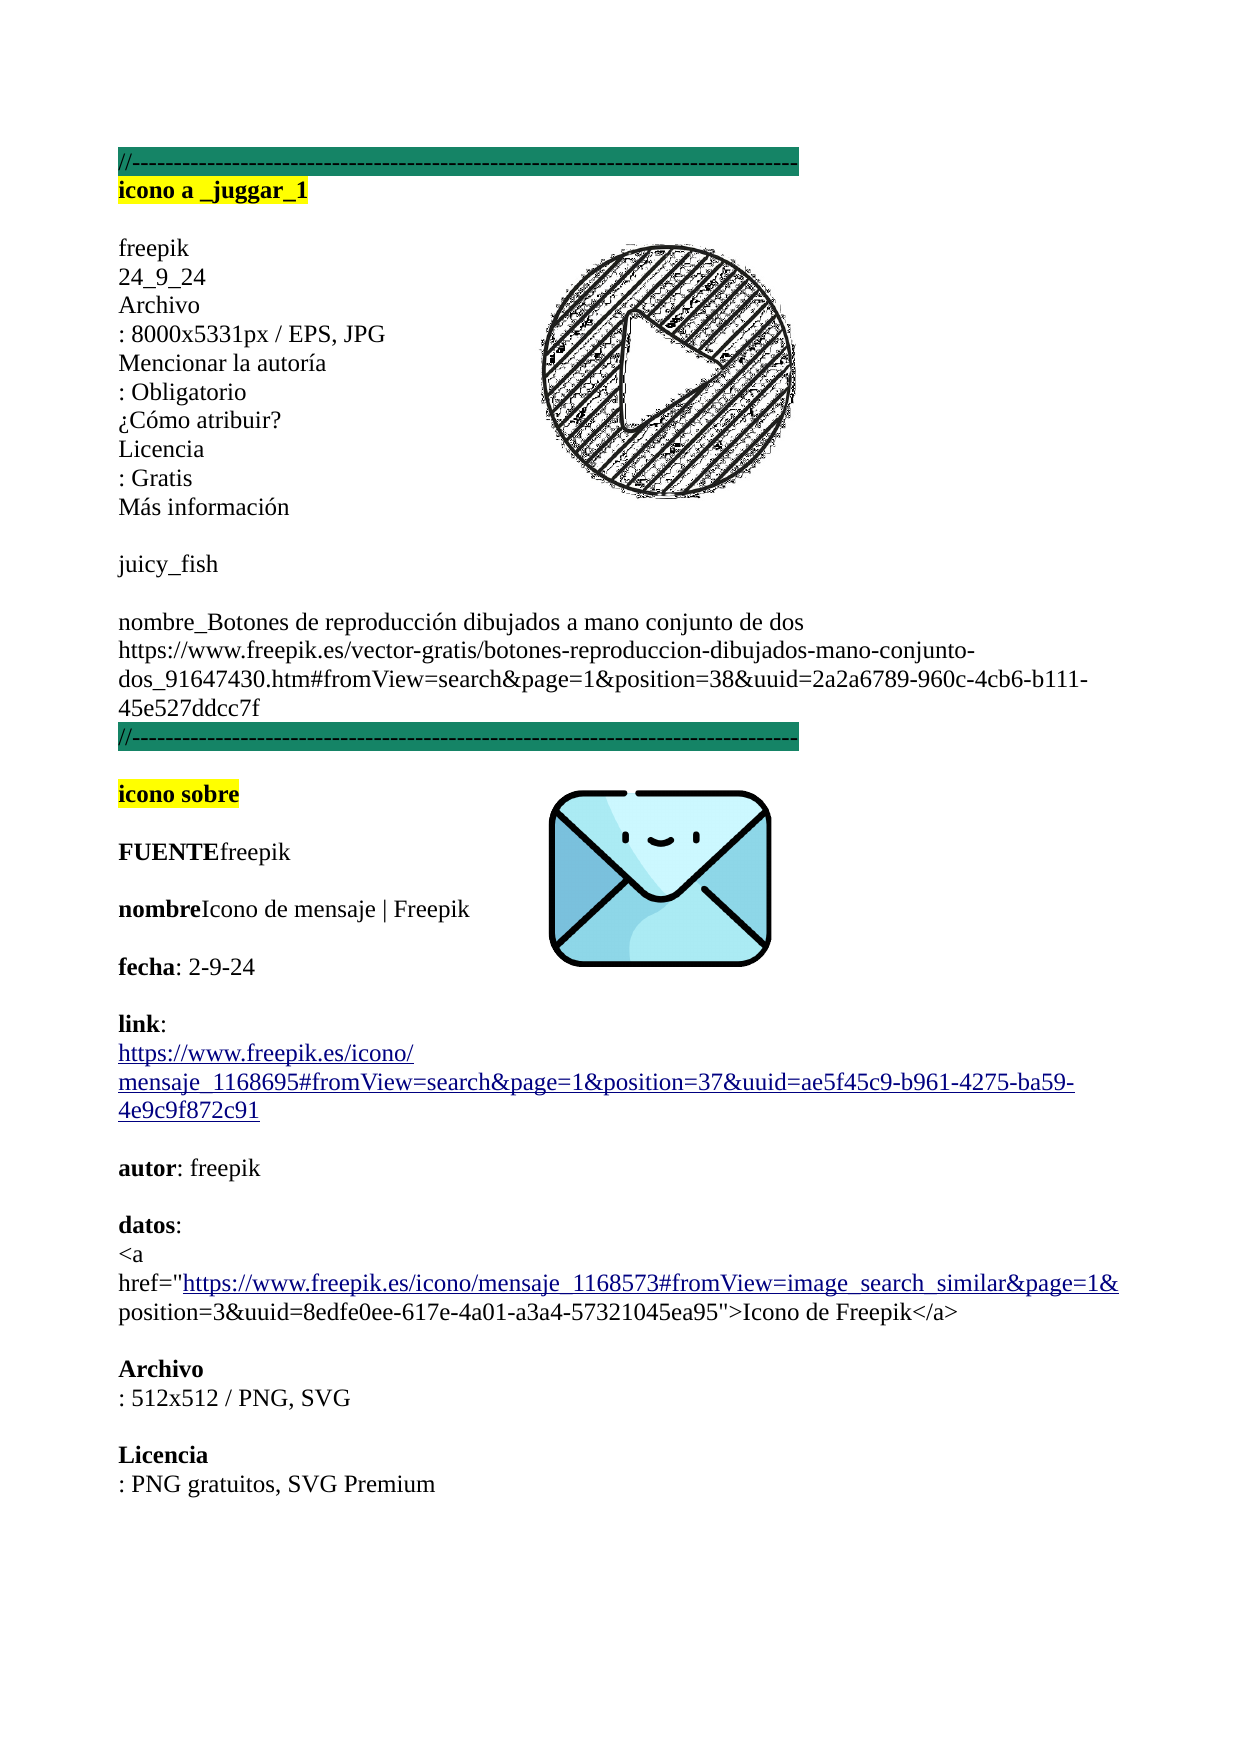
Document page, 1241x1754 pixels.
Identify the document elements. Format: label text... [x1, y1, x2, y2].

text : 512x512 / PNG, SVG [118, 1383, 1122, 1412]
text <a href="https://www.freepik.es/icono/mensaje_1168573#fromView=image_search_similar&page=1& [118, 1239, 1122, 1297]
text [820, 348, 1122, 377]
text https://www.freepik.es/icono/mensaje_1168695#fromView=search&page=1&position=37&uuid=ae5f45c9-b961-4275-ba59-4e9c9f872c91 [118, 1038, 1122, 1124]
text [820, 406, 1122, 434]
text https://www.freepik.es/vector-gratis/botones-reproduccion-dibujados-mano-conjunto-dos_91647430.htm#fromView=search&page=1&position=38&uuid=2a2a6789-960c-4cb6-b111-45e527ddcc7f [118, 636, 1122, 722]
text juicy_fish [118, 549, 1122, 578]
text Licencia [118, 1441, 1122, 1469]
text Archivo [118, 291, 530, 319]
text Más información [118, 492, 1122, 521]
text : PNG gratuitos, SVG Premium [118, 1469, 1122, 1498]
text datos: [118, 1211, 1122, 1239]
text icono sobre [118, 779, 1122, 808]
text //-------------------------------------------------------------------------------- [118, 147, 1122, 176]
text ¿Cómo atribuir? [118, 406, 530, 434]
text : 8000x5331px / EPS, JPG [118, 319, 530, 348]
text //-------------------------------------------------------------------------------- [118, 722, 1122, 751]
text position=3&uuid=8edfe0ee-617e-4a01-a3a4-57321045ea95">Icono de Freepik</a> [118, 1297, 1122, 1326]
text Archivo [118, 1354, 1122, 1383]
picture [530, 241, 820, 502]
text [820, 262, 1122, 291]
text [820, 463, 1122, 492]
text [820, 291, 1122, 319]
text Mencionar la autoría [118, 348, 530, 377]
text [820, 377, 1122, 406]
text [820, 434, 1122, 463]
text [820, 319, 1122, 348]
text fecha: 2-9-24 [118, 952, 1122, 981]
text : Obligatorio [118, 377, 530, 406]
text nombreIcono de mensaje | Freepik [118, 894, 1122, 923]
text autor: freepik [118, 1153, 1122, 1182]
text icono a _juggar_1 [118, 176, 1122, 204]
text nombre_Botones de reproducción dibujados a mano conjunto de dos [118, 607, 1122, 636]
text FUENTEfreepik [118, 837, 1122, 866]
text link: [118, 1009, 1122, 1038]
text freepik [118, 233, 1122, 262]
text : Gratis [118, 463, 530, 492]
text 24_9_24 [118, 262, 530, 291]
text Licencia [118, 434, 530, 463]
